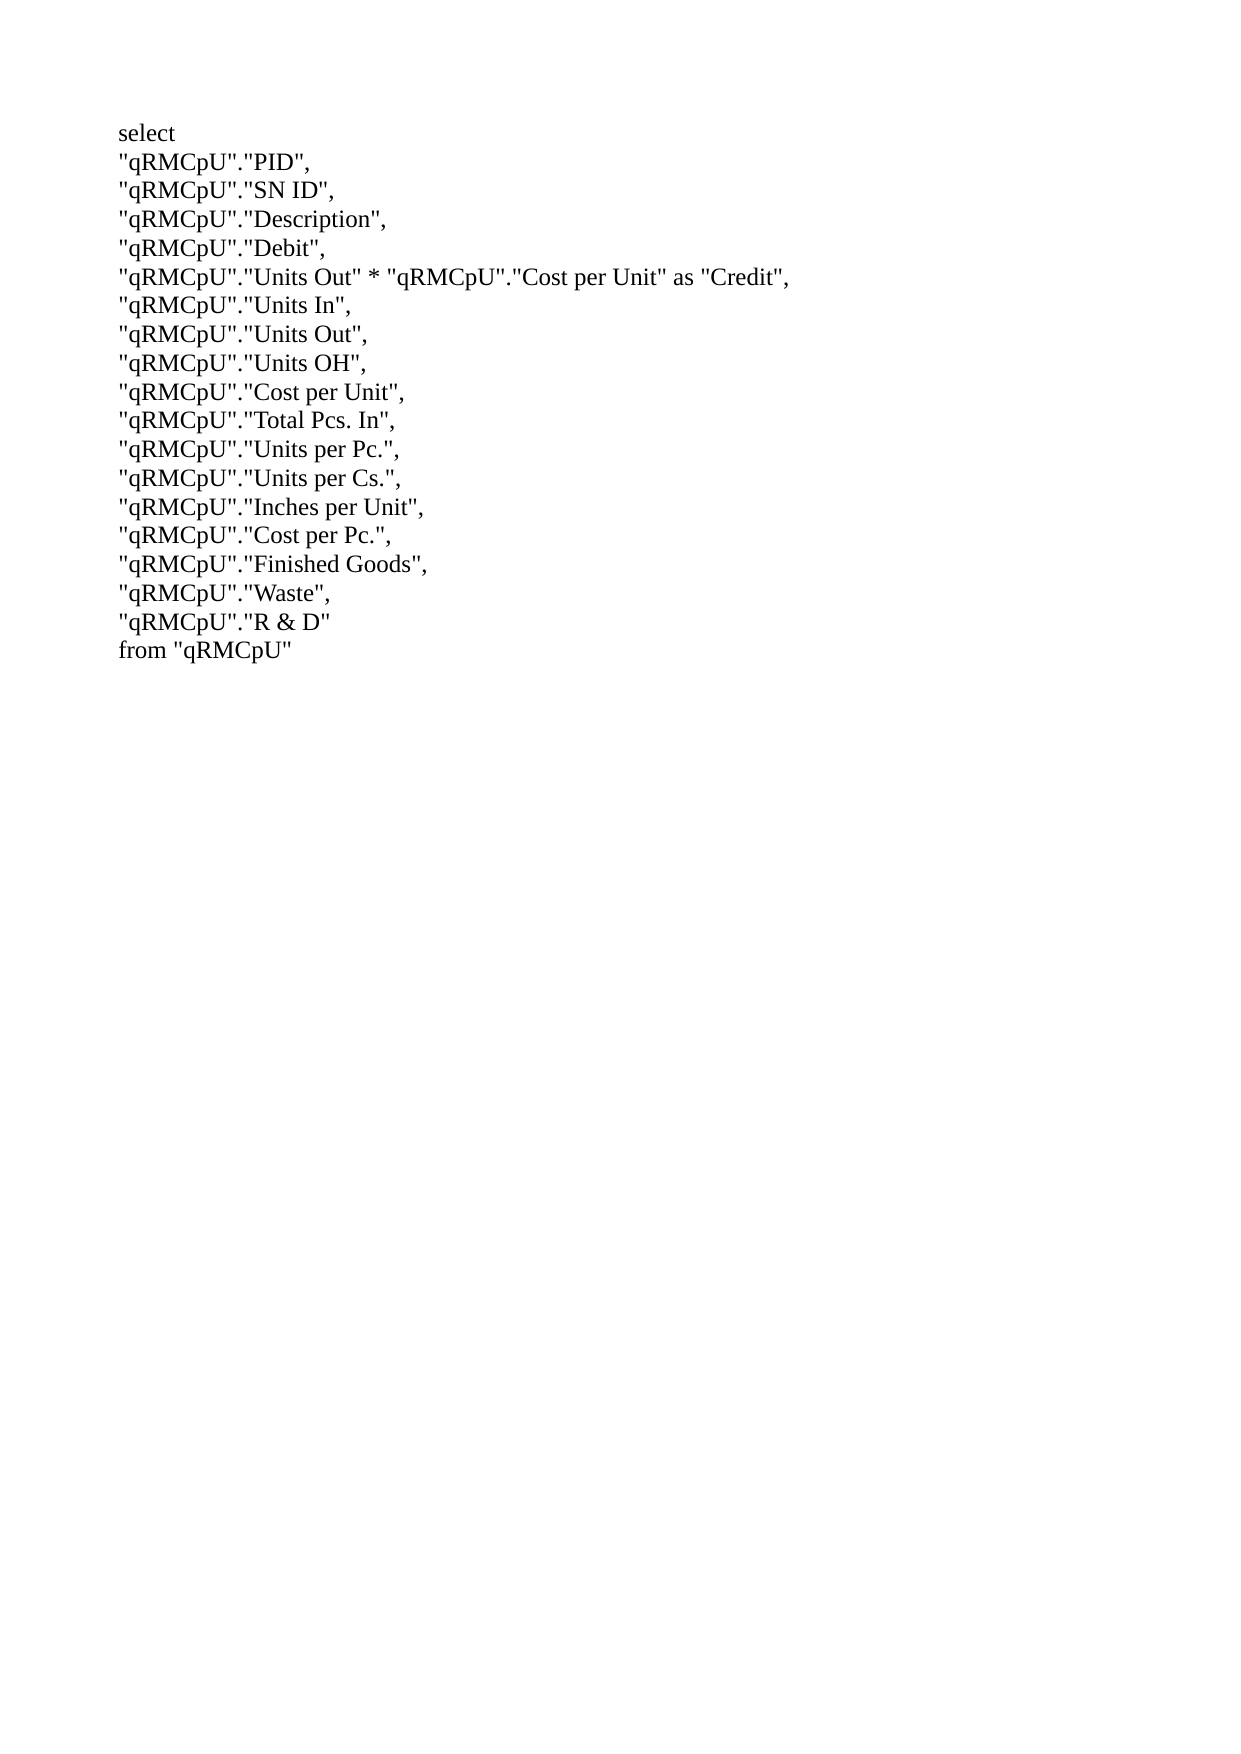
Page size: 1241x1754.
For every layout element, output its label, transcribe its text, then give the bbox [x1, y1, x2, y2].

text "qRMCpU"."Units Out" * "qRMCpU"."Cost per Unit" as "Credit", [118, 262, 1122, 291]
text select [118, 118, 1122, 147]
text "qRMCpU"."Units OH", [118, 348, 1122, 377]
text "qRMCpU"."Inches per Unit", [118, 492, 1122, 521]
text "qRMCpU"."Description", [118, 204, 1122, 233]
text "qRMCpU"."Units per Cs.", [118, 463, 1122, 492]
text "qRMCpU"."SN ID", [118, 176, 1122, 204]
text "qRMCpU"."Cost per Pc.", [118, 521, 1122, 549]
text "qRMCpU"."Debit", [118, 233, 1122, 262]
text "qRMCpU"."Total Pcs. In", [118, 406, 1122, 434]
text from "qRMCpU" [118, 636, 1122, 664]
text "qRMCpU"."R & D" [118, 607, 1122, 636]
text "qRMCpU"."Cost per Unit", [118, 377, 1122, 406]
text "qRMCpU"."Waste", [118, 578, 1122, 607]
text "qRMCpU"."Units In", [118, 291, 1122, 319]
text "qRMCpU"."Units Out", [118, 319, 1122, 348]
text "qRMCpU"."Finished Goods", [118, 549, 1122, 578]
text "qRMCpU"."PID", [118, 147, 1122, 176]
text "qRMCpU"."Units per Pc.", [118, 434, 1122, 463]
